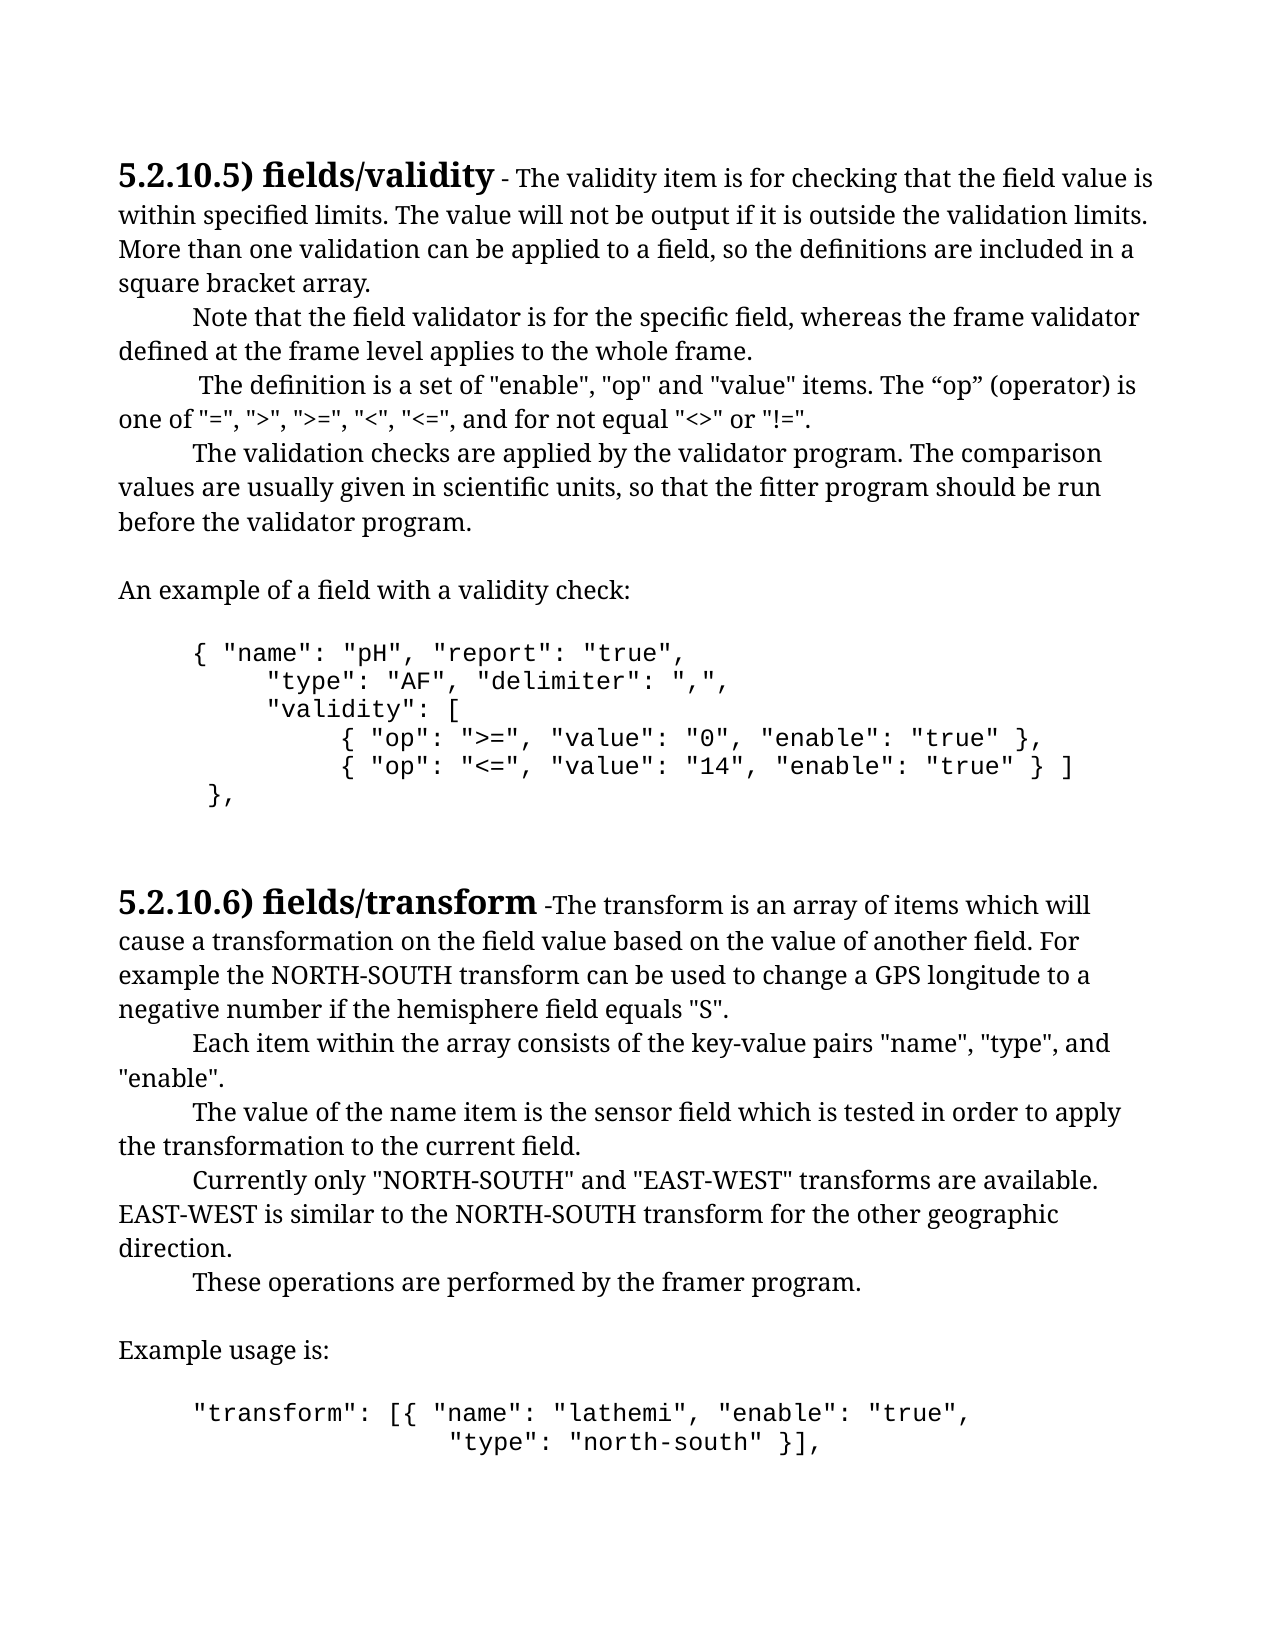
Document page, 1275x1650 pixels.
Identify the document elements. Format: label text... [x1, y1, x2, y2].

text { "op": "<=", "value": "14", "enable": "true" } ] [118, 754, 1157, 782]
text { "name": "pH", "report": "true", [118, 640, 1157, 669]
text These operations are performed by the framer program. [118, 1264, 1157, 1299]
text 5.2.10.6) fields/transform -The transform is an array of items which will cause a transformation on the field value based on the value of another field. For example the NORTH-SOUTH transform can be used to change a GPS longitude to a negative number if the hemisphere field equals "S". [118, 878, 1157, 1026]
text "validity": [ [118, 697, 1157, 725]
text Note that the field validator is for the specific field, whereas the frame validator defined at the frame level applies to the whole frame. [118, 300, 1157, 368]
text { "op": ">=", "value": "0", "enable": "true" }, [118, 725, 1157, 754]
text Example usage is: [118, 1333, 1157, 1367]
text "transform": [{ "name": "lathemi", "enable": "true", [118, 1401, 1157, 1429]
text "type": "AF", "delimiter": ",", [118, 669, 1157, 697]
text The definition is a set of "enable", "op" and "value" items. The “op” (operator) is one of "=", ">", ">=", "<", "<=", and for not equal "<>" or "!=". [118, 368, 1157, 436]
text The value of the name item is the sensor field which is tested in order to apply the transformation to the current field. [118, 1094, 1157, 1162]
text The validation checks are applied by the validator program. The comparison values are usually given in scientific units, so that the fitter program should be run before the validator program. [118, 436, 1157, 538]
text Each item within the array consists of the key-value pairs "name", "type", and "enable". [118, 1026, 1157, 1094]
text "type": "north-south" }], [118, 1429, 1157, 1457]
text 5.2.10.5) fields/validity - The validity item is for checking that the field value is within specified limits. The value will not be output if it is outside the validation limits. More than one validation can be applied to a field, so the definitions are included in a square bracket array. [118, 152, 1157, 300]
text }, [118, 782, 1157, 810]
text An example of a field with a validity check: [118, 572, 1157, 606]
text Currently only "NORTH-SOUTH" and "EAST-WEST" transforms are available. EAST-WEST is similar to the NORTH-SOUTH transform for the other geographic direction. [118, 1162, 1157, 1264]
